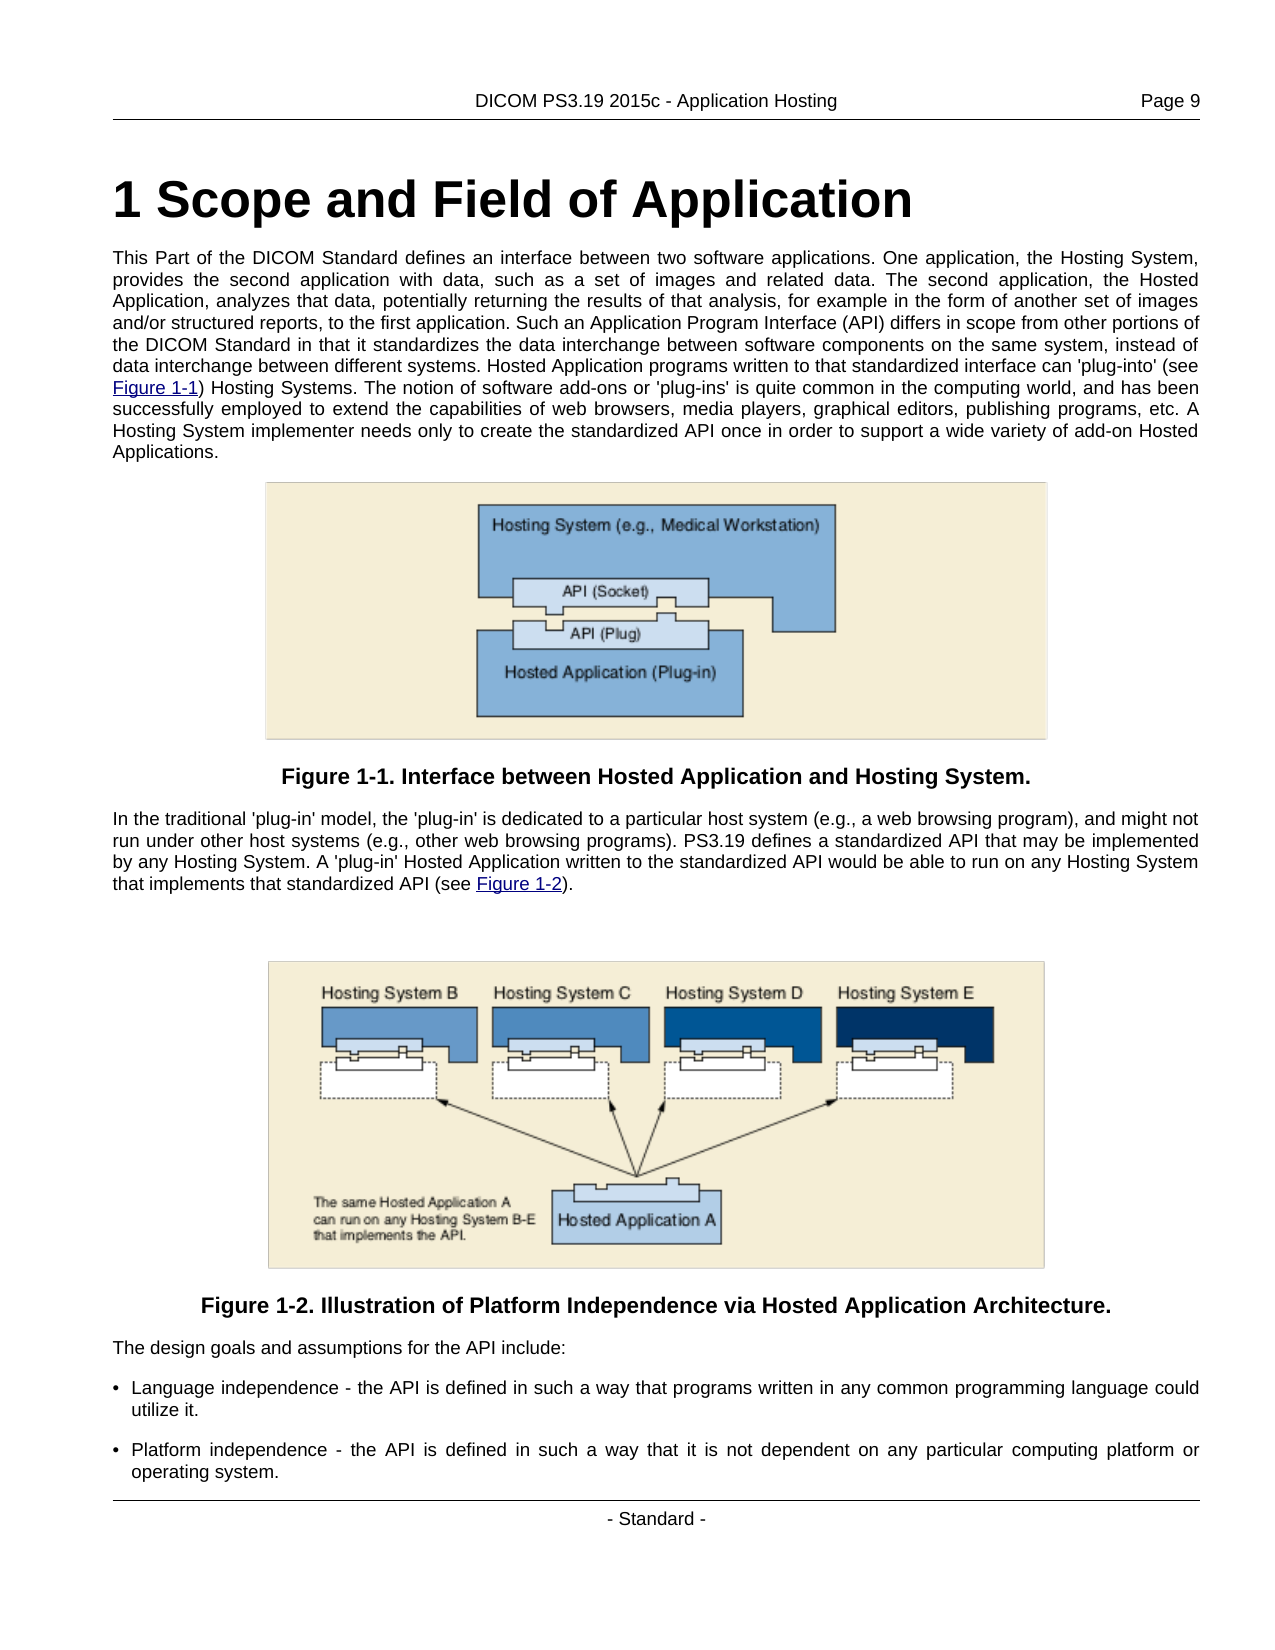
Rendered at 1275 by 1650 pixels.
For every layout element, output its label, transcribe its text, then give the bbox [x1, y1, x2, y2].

text The design goals and assumptions for the API include: [112, 1337, 1200, 1358]
text Figure 1-1. Interface between Hosted Application and Hosting System. [112, 763, 1200, 789]
list Platform independence - the API is defined in such a way that it is not dependent on any particular computing platform or operating system. [112, 1439, 1200, 1482]
picture [267, 960, 1046, 1270]
text In the traditional 'plug-in' model, the 'plug-in' is dedicated to a particular host system (e.g., a web browsing program), and might not run under other host systems (e.g., other web browsing programs). PS3.19 defines a standardized API that may be implemented by any Hosting System. A 'plug-in' Hosted Application written to the standardized API would be able to run on any Hosting System that implements that standardized API (see Figure 1-2). [112, 808, 1200, 894]
list Language independence - the API is defined in such a way that programs written in any common programming language could utilize it. [112, 1377, 1200, 1420]
picture [264, 481, 1049, 741]
text Figure 1-2. Illustration of Platform Independence via Hosted Application Architecture. [112, 1292, 1200, 1318]
text This Part of the DICOM Standard defines an interface between two software applications. One application, the Hosting System, provides the second application with data, such as a set of images and related data. The second application, the Hosted Application, analyzes that data, potentially returning the results of that analysis, for example in the form of another set of images and/or structured reports, to the first application. Such an Application Program Interface (API) differs in scope from other portions of the DICOM Standard in that it standardizes the data interchange between software components on the same system, instead of data interchange between different systems. Hosted Application programs written to that standardized interface can 'plug-into' (see Figure 1-1) Hosting Systems. The notion of software add-ons or 'plug-ins' is quite common in the computing world, and has been successfully employed to extend the capabilities of web browsers, media players, graphical editors, publishing programs, etc. A Hosting System implementer needs only to create the standardized API once in order to support a wide variety of add-on Hosted Applications. [112, 247, 1200, 463]
text 1 Scope and Field of Application [112, 169, 1200, 228]
